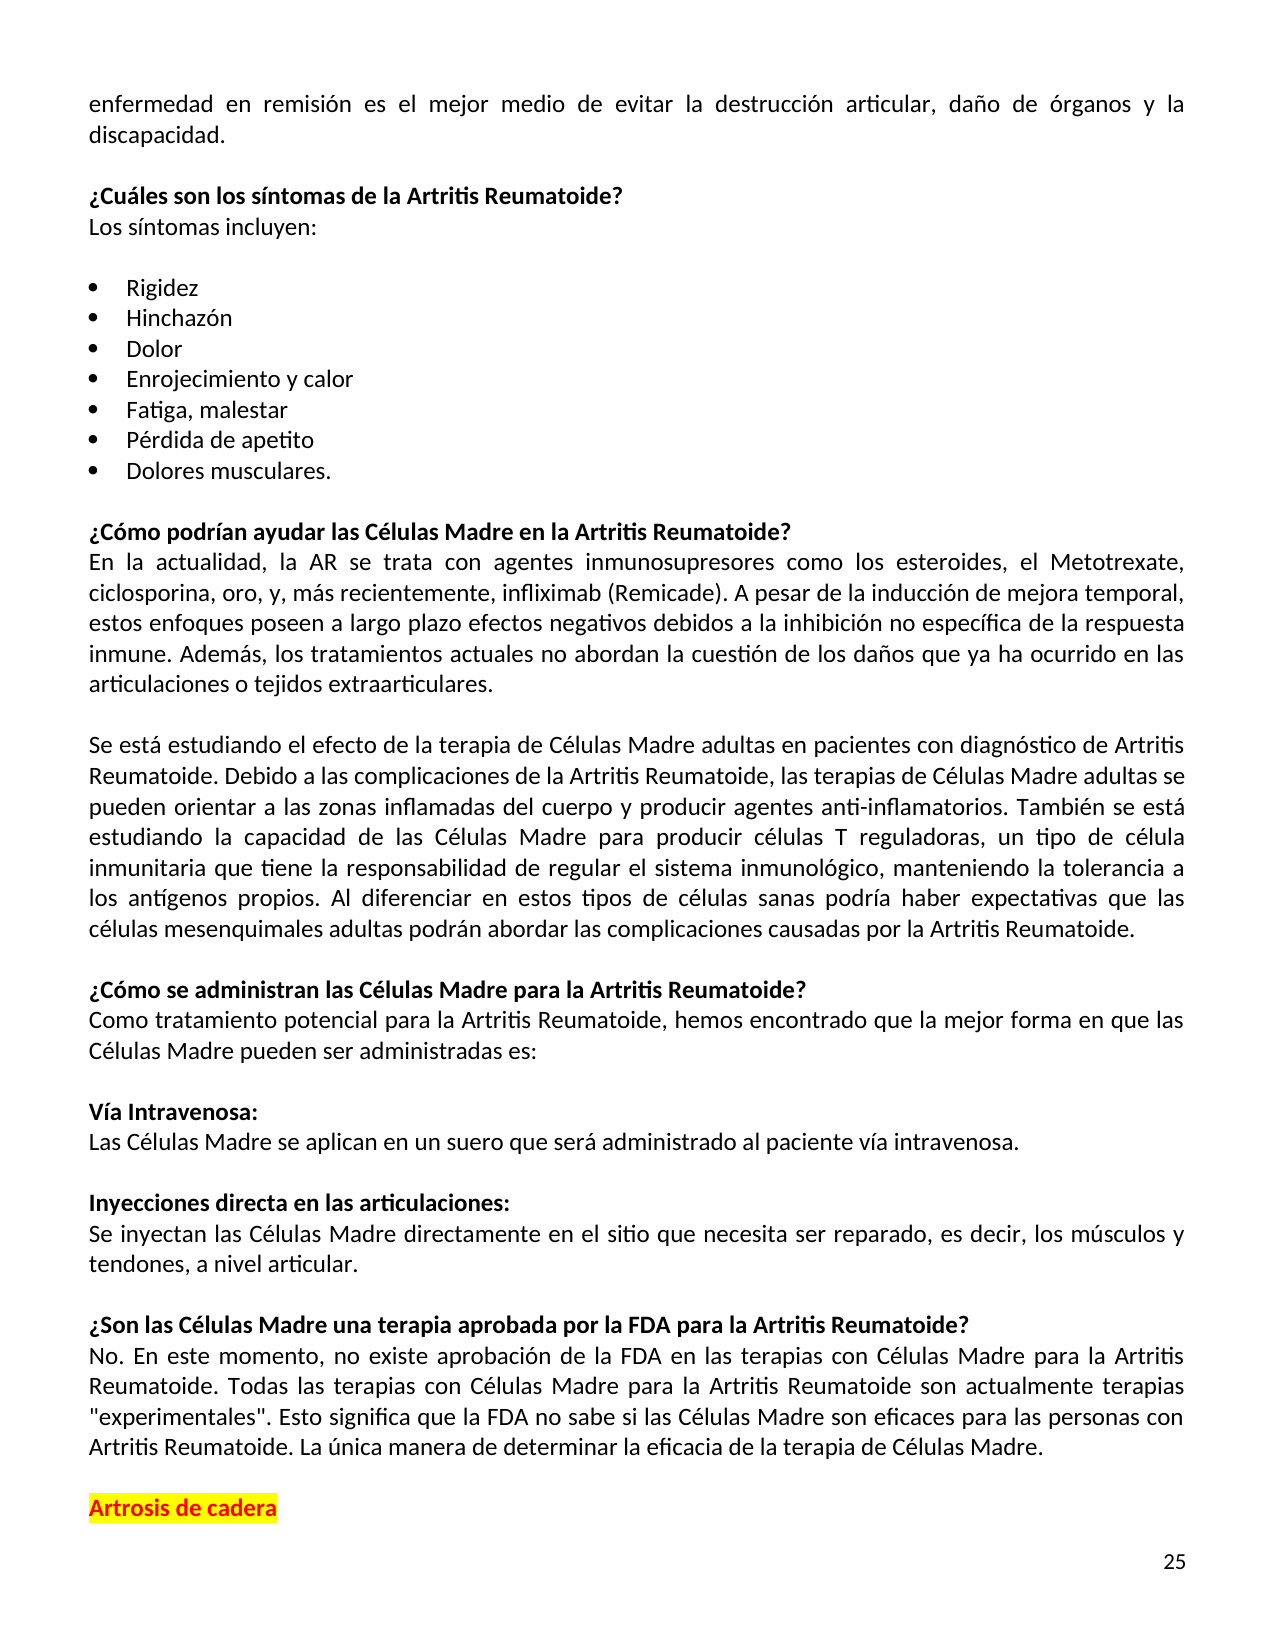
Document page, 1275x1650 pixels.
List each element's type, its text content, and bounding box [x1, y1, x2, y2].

list Dolores musculares. [89, 455, 1186, 485]
text ¿Cómo podrían ayudar las Células Madre en la Artritis Reumatoide? [89, 516, 1186, 546]
text Como tratamiento potencial para la Artritis Reumatoide, hemos encontrado que la mejor forma en que las Células Madre pueden ser administradas es: [89, 1004, 1186, 1065]
list Rigidez [89, 272, 1186, 302]
list Fatiga, malestar [89, 394, 1186, 424]
text Los síntomas incluyen: [89, 211, 1186, 241]
text Vía Intravenosa: [89, 1096, 1186, 1126]
text enfermedad en remisión es el mejor medio de evitar la destrucción articular, daño de órganos y la discapacidad. [89, 89, 1186, 150]
list Hinchazón [89, 302, 1186, 333]
text ¿Cuáles son los síntomas de la Artritis Reumatoide? [89, 180, 1186, 211]
text Se inyectan las Células Madre directamente en el sitio que necesita ser reparado, es decir, los músculos y tendones, a nivel articular. [89, 1218, 1186, 1279]
text ¿Son las Células Madre una terapia aprobada por la FDA para la Artritis Reumatoide? [89, 1309, 1186, 1340]
text Inyecciones directa en las articulaciones: [89, 1187, 1186, 1218]
text No. En este momento, no existe aprobación de la FDA en las terapias con Células Madre para la Artritis Reumatoide. Todas las terapias con Células Madre para la Artritis Reumatoide son actualmente terapias "experimentales". Esto significa que la FDA no sabe si las Células Madre son eficaces para las personas con Artritis Reumatoide. La única manera de determinar la eficacia de la terapia de Células Madre. [89, 1340, 1186, 1462]
list Enrojecimiento y calor [89, 363, 1186, 394]
text Se está estudiando el efecto de la terapia de Células Madre adultas en pacientes con diagnóstico de Artritis Reumatoide. Debido a las complicaciones de la Artritis Reumatoide, las terapias de Células Madre adultas se pueden orientar a las zonas inflamadas del cuerpo y producir agentes anti-inflamatorios. También se está estudiando la capacidad de las Células Madre para producir células T reguladoras, un tipo de célula inmunitaria que tiene la responsabilidad de regular el sistema inmunológico, manteniendo la tolerancia a los antígenos propios. Al diferenciar en estos tipos de células sanas podría haber expectativas que las células mesenquimales adultas podrán abordar las complicaciones causadas por la Artritis Reumatoide. [89, 699, 1186, 943]
list Dolor [89, 333, 1186, 363]
text En la actualidad, la AR se trata con agentes inmunosupresores como los esteroides, el Metotrexate, ciclosporina, oro, y, más recientemente, infliximab (Remicade). A pesar de la inducción de mejora temporal, estos enfoques poseen a largo plazo efectos negativos debidos a la inhibición no específica de la respuesta inmune. Además, los tratamientos actuales no abordan la cuestión de los daños que ya ha ocurrido en las articulaciones o tejidos extraarticulares. [89, 546, 1186, 699]
text Artrosis de cadera [89, 1493, 1186, 1523]
text Las Células Madre se aplican en un suero que será administrado al paciente vía intravenosa. [89, 1126, 1186, 1157]
list Pérdida de apetito [89, 424, 1186, 455]
text ¿Cómo se administran las Células Madre para la Artritis Reumatoide? [89, 974, 1186, 1004]
